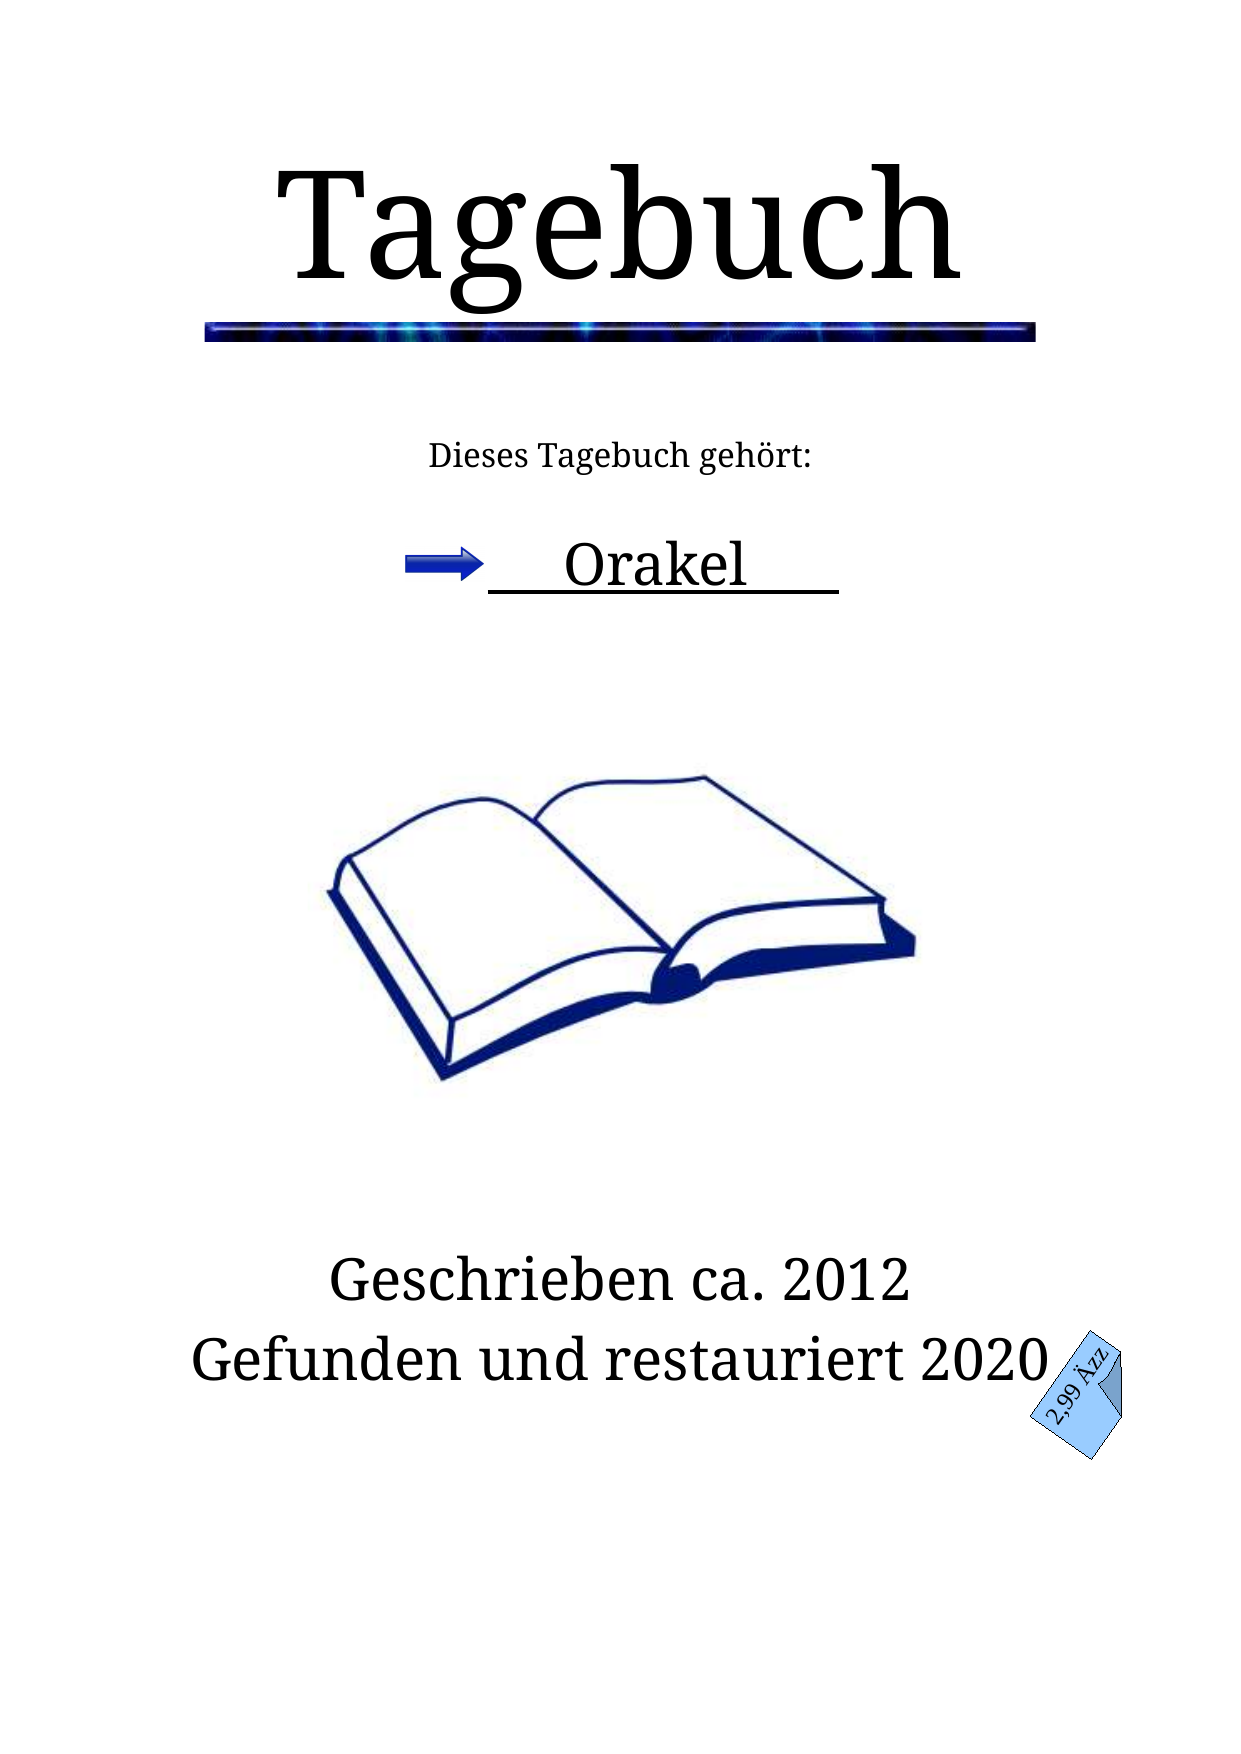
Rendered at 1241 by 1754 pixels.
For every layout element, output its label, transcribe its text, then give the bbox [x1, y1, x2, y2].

text Tagebuch [118, 118, 1122, 322]
text Dieses Tagebuch gehört: [118, 432, 1122, 477]
text Gefunden und restauriert 2020 [118, 1318, 1122, 1397]
picture [404, 546, 485, 582]
text Orakel [118, 523, 1122, 602]
text Geschrieben ca. 2012 [118, 1238, 1122, 1318]
picture [307, 750, 933, 1099]
picture [204, 322, 1036, 342]
